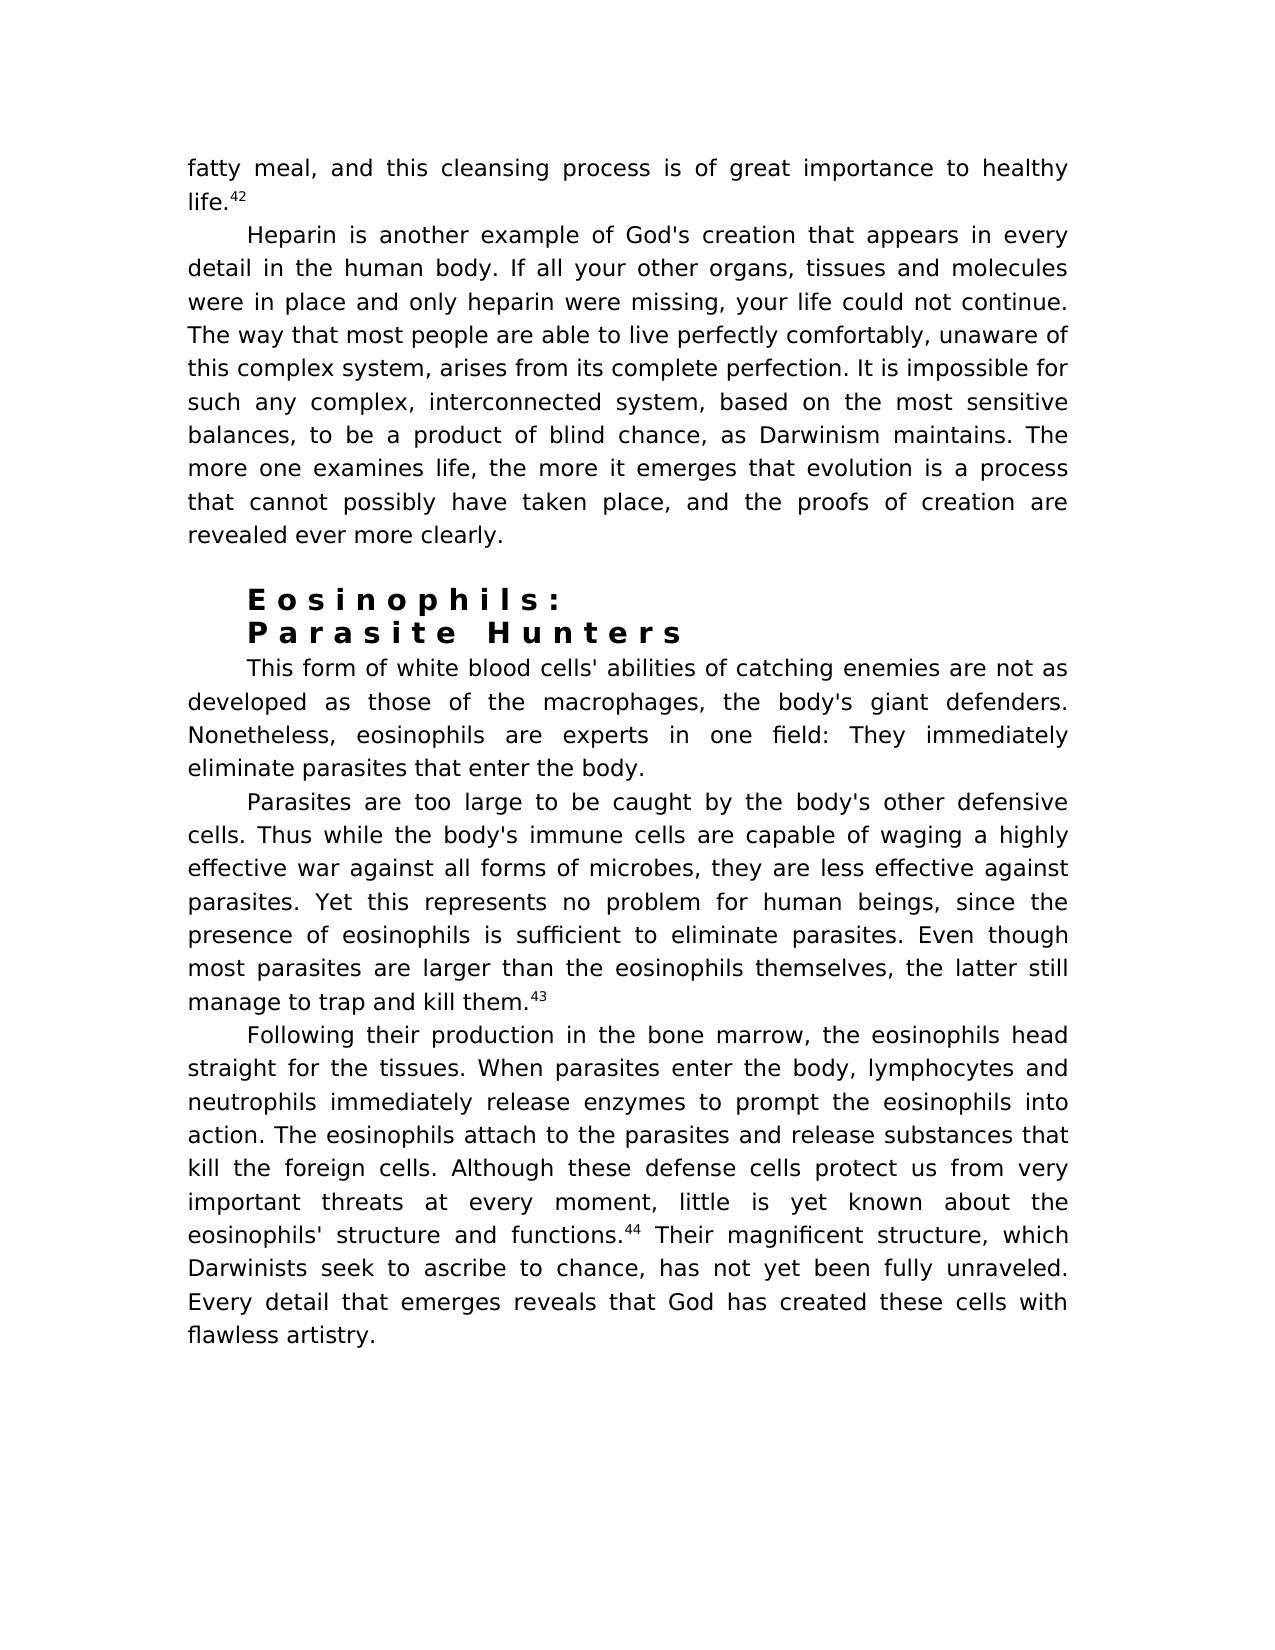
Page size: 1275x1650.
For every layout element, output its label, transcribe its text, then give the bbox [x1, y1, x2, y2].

text This form of white blood cells' abilities of catching enemies are not as developed as those of the macrophages, the body's giant defenders. Nonetheless, eosinophils are experts in one field: They immediately eliminate parasites that enter the body. [187, 650, 1070, 783]
text Parasite Hunters [187, 617, 1070, 650]
text Following their production in the bone marrow, the eosinophils head straight for the tissues. When parasites enter the body, lymphocytes and neutrophils immediately release enzymes to prompt the eosinophils into action. The eosinophils attach to the parasites and release substances that kill the foreign cells. Although these defense cells protect us from very important threats at every moment, little is yet known about the eosinophils' structure and functions.44 Their magnificent structure, which Darwinists seek to ascribe to chance, has not yet been fully unraveled. Every detail that emerges reveals that God has created these cells with flawless artistry. [187, 1017, 1070, 1350]
text fatty meal, and this cleansing process is of great importance to healthy life.42 [187, 150, 1070, 217]
text Parasites are too large to be caught by the body's other defensive cells. Thus while the body's immune cells are capable of waging a highly effective war against all forms of microbes, they are less effective against parasites. Yet this represents no problem for human beings, since the presence of eosinophils is sufficient to eliminate parasites. Even though most parasites are larger than the eosinophils themselves, the latter still manage to trap and kill them.43 [187, 783, 1070, 1017]
text Heparin is another example of God's creation that appears in every detail in the human body. If all your other organs, tissues and molecules were in place and only heparin were missing, your life could not continue. The way that most people are able to live perfectly comfortably, unaware of this complex system, arises from its complete perfection. It is impossible for such any complex, interconnected system, based on the most sensitive balances, to be a product of blind chance, as Darwinism maintains. The more one examines life, the more it emerges that evolution is a process that cannot possibly have taken place, and the proofs of creation are revealed ever more clearly. [187, 217, 1070, 550]
text Eosinophils: [187, 583, 1070, 617]
